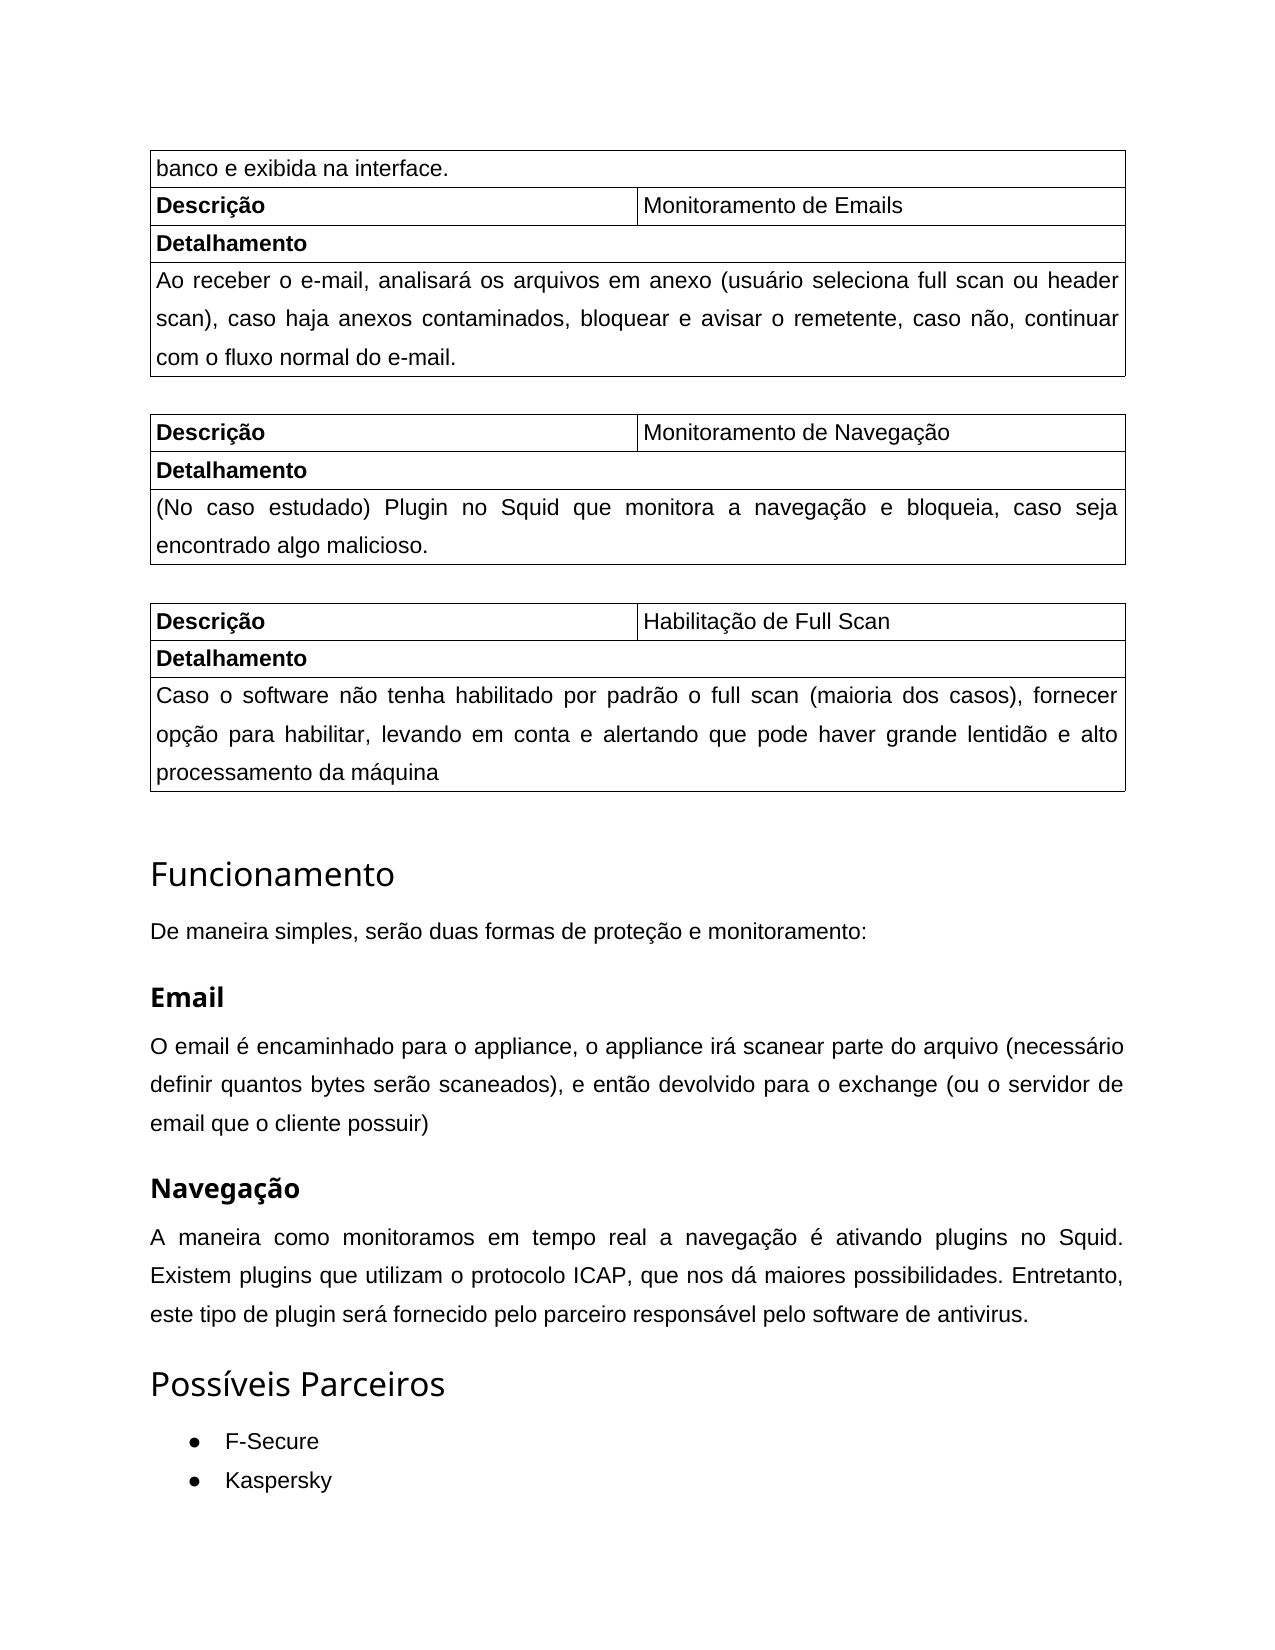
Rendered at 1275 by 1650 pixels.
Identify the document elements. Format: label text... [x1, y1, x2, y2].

table_cell Detalhamento [151, 452, 1125, 489]
table_header Habilitação de Full Scan [638, 604, 1125, 640]
table_cell banco e exibida na interface. [151, 151, 1125, 187]
list F-Secure [187, 1429, 1125, 1455]
text De maneira simples, serão duas formas de proteção e monitoramento: [150, 919, 1125, 944]
table_cell Ao receber o e-mail, analisará os arquivos em anexo (usuário seleciona full scan ou header scan), caso haja anexos contaminados, bloquear e avisar o remetente, caso não, continuar com o fluxo normal do e-mail. [151, 263, 1125, 376]
table_header Descrição [151, 604, 637, 640]
table_header Descrição [151, 188, 637, 224]
table_cell Detalhamento [151, 226, 1125, 262]
subtitle Navegação [150, 1169, 1125, 1206]
table_header Monitoramento de Navegação [638, 415, 1125, 451]
table_cell Caso o software não tenha habilitado por padrão o full scan (maioria dos casos), fornecer opção para habilitar, levando em conta e alertando que pode haver grande lentidão e alto processamento da máquina [151, 678, 1125, 791]
subtitle Funcionamento [150, 851, 1125, 896]
list Kaspersky [187, 1467, 1125, 1493]
text A maneira como monitoramos em tempo real a navegação é ativando plugins no Squid. Existem plugins que utilizam o protocolo ICAP, que nos dá maiores possibilidades. Entretanto, este tipo de plugin será fornecido pelo parceiro responsável pelo software de antivirus. [150, 1225, 1125, 1327]
table_cell Detalhamento [151, 641, 1125, 677]
table_header Descrição [151, 415, 637, 451]
subtitle Email [150, 978, 1125, 1015]
subtitle Possíveis Parceiros [150, 1361, 1125, 1406]
table_header Monitoramento de Emails [638, 188, 1125, 224]
table_cell (No caso estudado) Plugin no Squid que monitora a navegação e bloqueia, caso seja encontrado algo malicioso. [151, 490, 1125, 564]
text O email é encaminhado para o appliance, o appliance irá scanear parte do arquivo (necessário definir quantos bytes serão scaneados), e então devolvido para o exchange (ou o servidor de email que o cliente possuir) [150, 1033, 1125, 1136]
